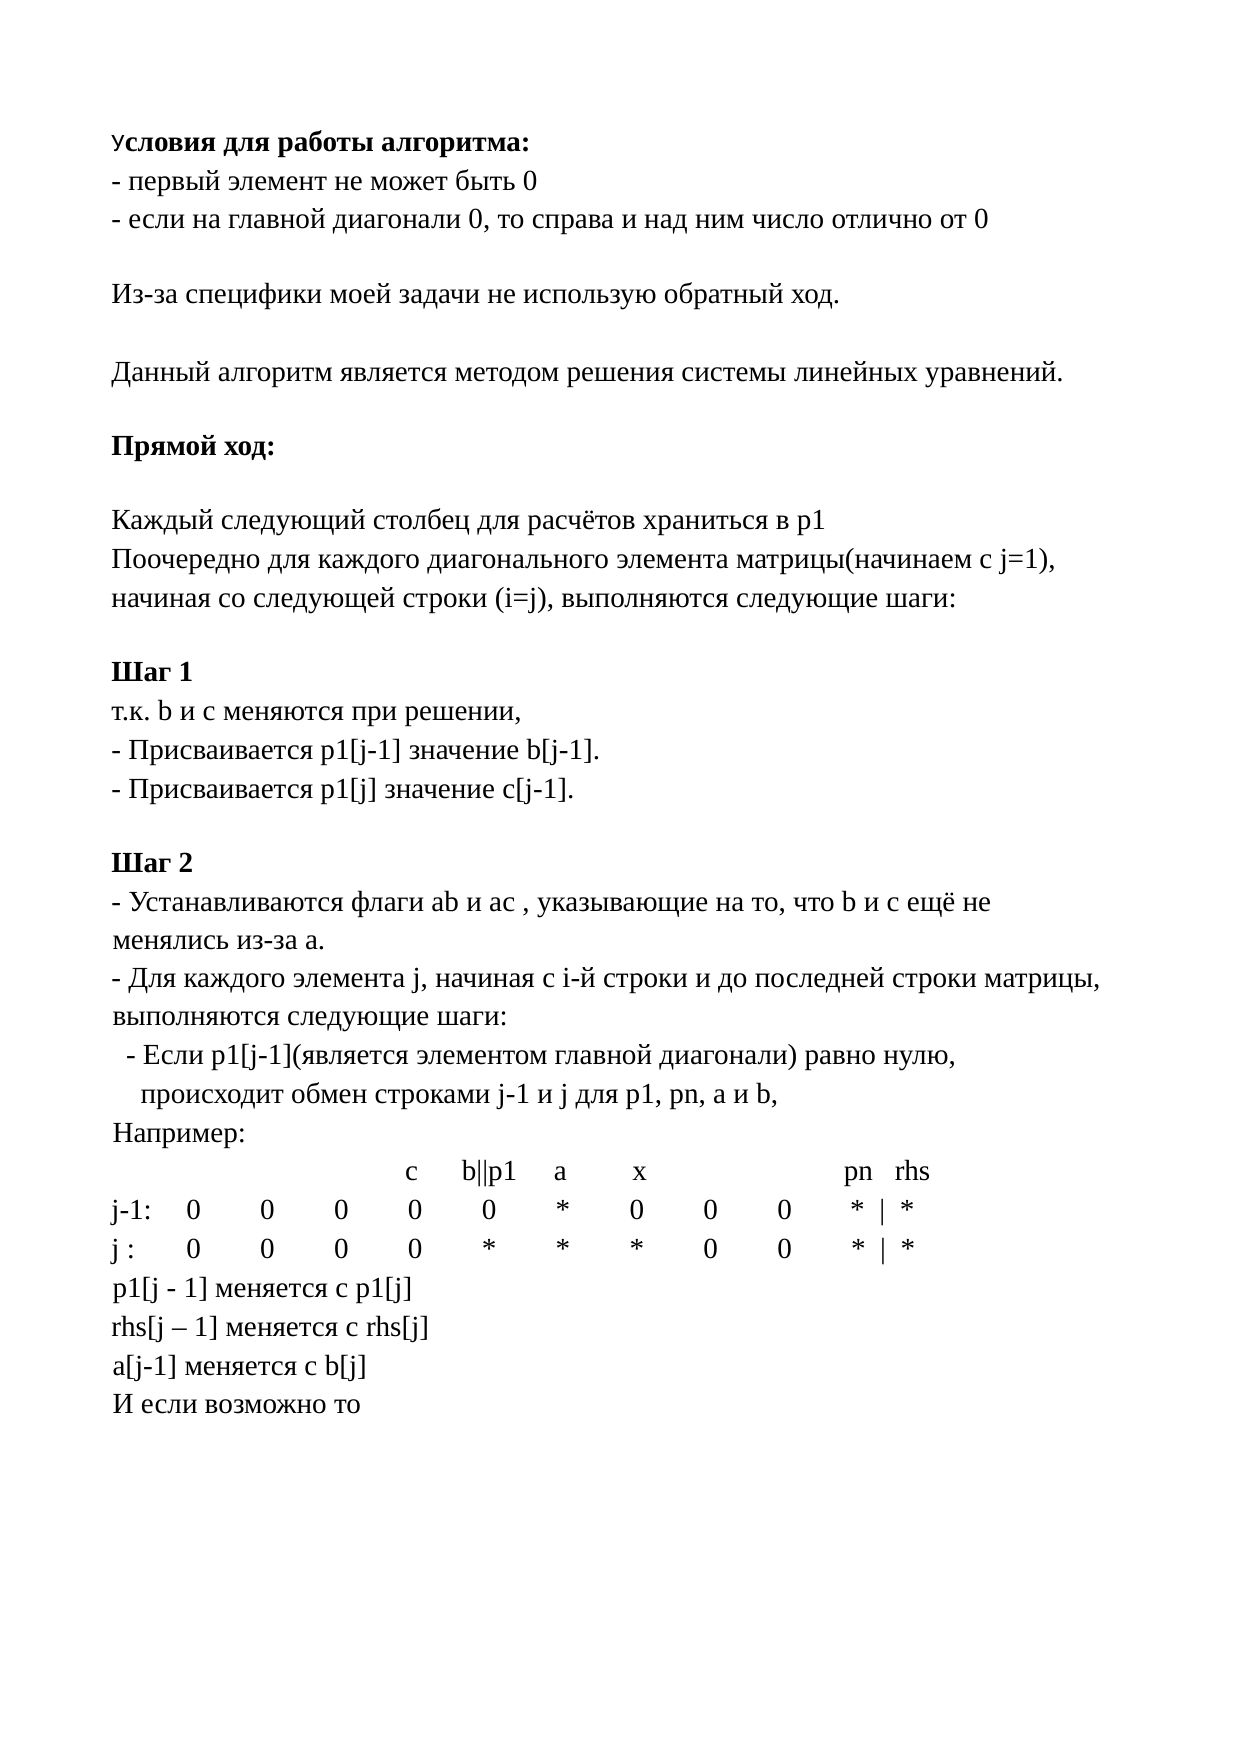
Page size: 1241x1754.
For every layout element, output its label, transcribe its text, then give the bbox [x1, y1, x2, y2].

text - Присваивается p1[j] значение c[j-1]. [111, 771, 1105, 804]
text Данный алгоритм является методом решения системы линейных уравнений. [111, 354, 1105, 387]
text a[j-1] меняется с b[j] [111, 1348, 1105, 1381]
text c b||p1 a x pn rhs [111, 1153, 1105, 1187]
text Шаг 2 [111, 845, 1105, 879]
text j : 0 0 0 0 * * * 0 0 * | * [111, 1231, 1105, 1265]
text Из-за специфики моей задачи не использую обратный ход. [111, 276, 1105, 309]
text Каждый следующий столбец для расчётов храниться в p1 [111, 502, 1105, 536]
text rhs[j – 1] меняется с rhs[j] [111, 1309, 1105, 1342]
text - Если p1[j-1](является элементом главной диагонали) равно нулю, [111, 1037, 1105, 1071]
text j-1: 0 0 0 0 0 * 0 0 0 * | * [111, 1192, 1105, 1226]
text - Присваивается p1[j-1] значение b[j-1]. [111, 732, 1105, 766]
text начиная со следующей строки (i=j), выполняются следующие шаги: [111, 580, 1105, 614]
text И если возможно то [111, 1387, 1105, 1420]
text Например: [111, 1115, 1105, 1148]
text - Для каждого элемента j, начиная с i-й строки и до последней строки матрицы, выполняются следующие шаги: [111, 961, 1105, 1032]
text - если на главной диагонали 0, то справа и над ним число отлично от 0 [111, 202, 1105, 235]
text Прямой ход: [111, 428, 1105, 462]
text т.к. b и c меняются при решении, [111, 693, 1105, 727]
text - Устанавливаются флаги ab и ac , указывающие на то, что b и c ещё не менялись из-за a. [111, 884, 1105, 955]
text - первый элемент не может быть 0 [111, 163, 1105, 196]
text Условия для работы алгоритма: [111, 124, 1105, 157]
text p1[j - 1] меняется с p1[j] [111, 1270, 1105, 1304]
text Поочередно для каждого диагонального элемента матрицы(начинаем с j=1), [111, 541, 1105, 575]
text происходит обмен строками j-1 и j для p1, pn, a и b, [111, 1076, 1105, 1109]
text Шаг 1 [111, 654, 1105, 688]
